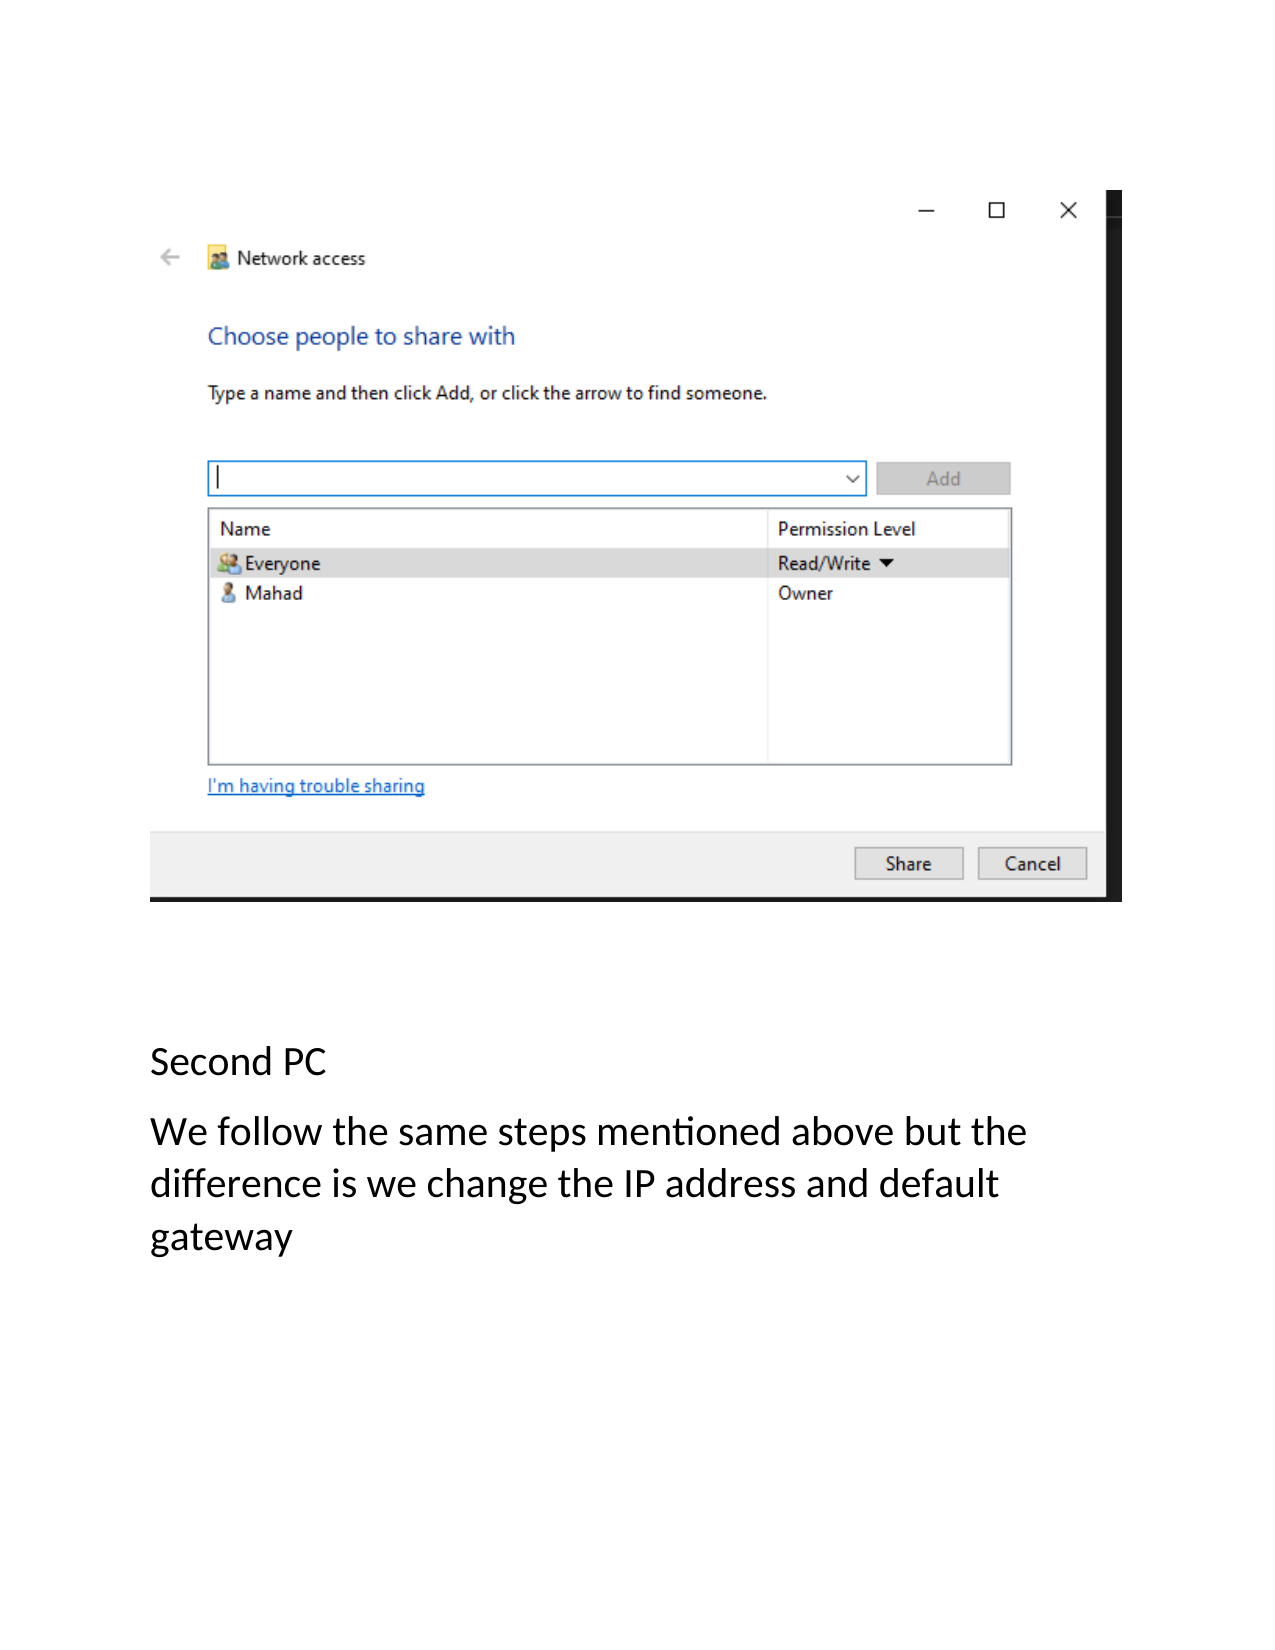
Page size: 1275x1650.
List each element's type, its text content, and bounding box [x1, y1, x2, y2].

picture [150, 190, 1122, 902]
text We follow the same steps mentioned above but the difference is we change the IP address and default gateway [150, 1105, 1125, 1261]
text Second PC [150, 1035, 1125, 1086]
